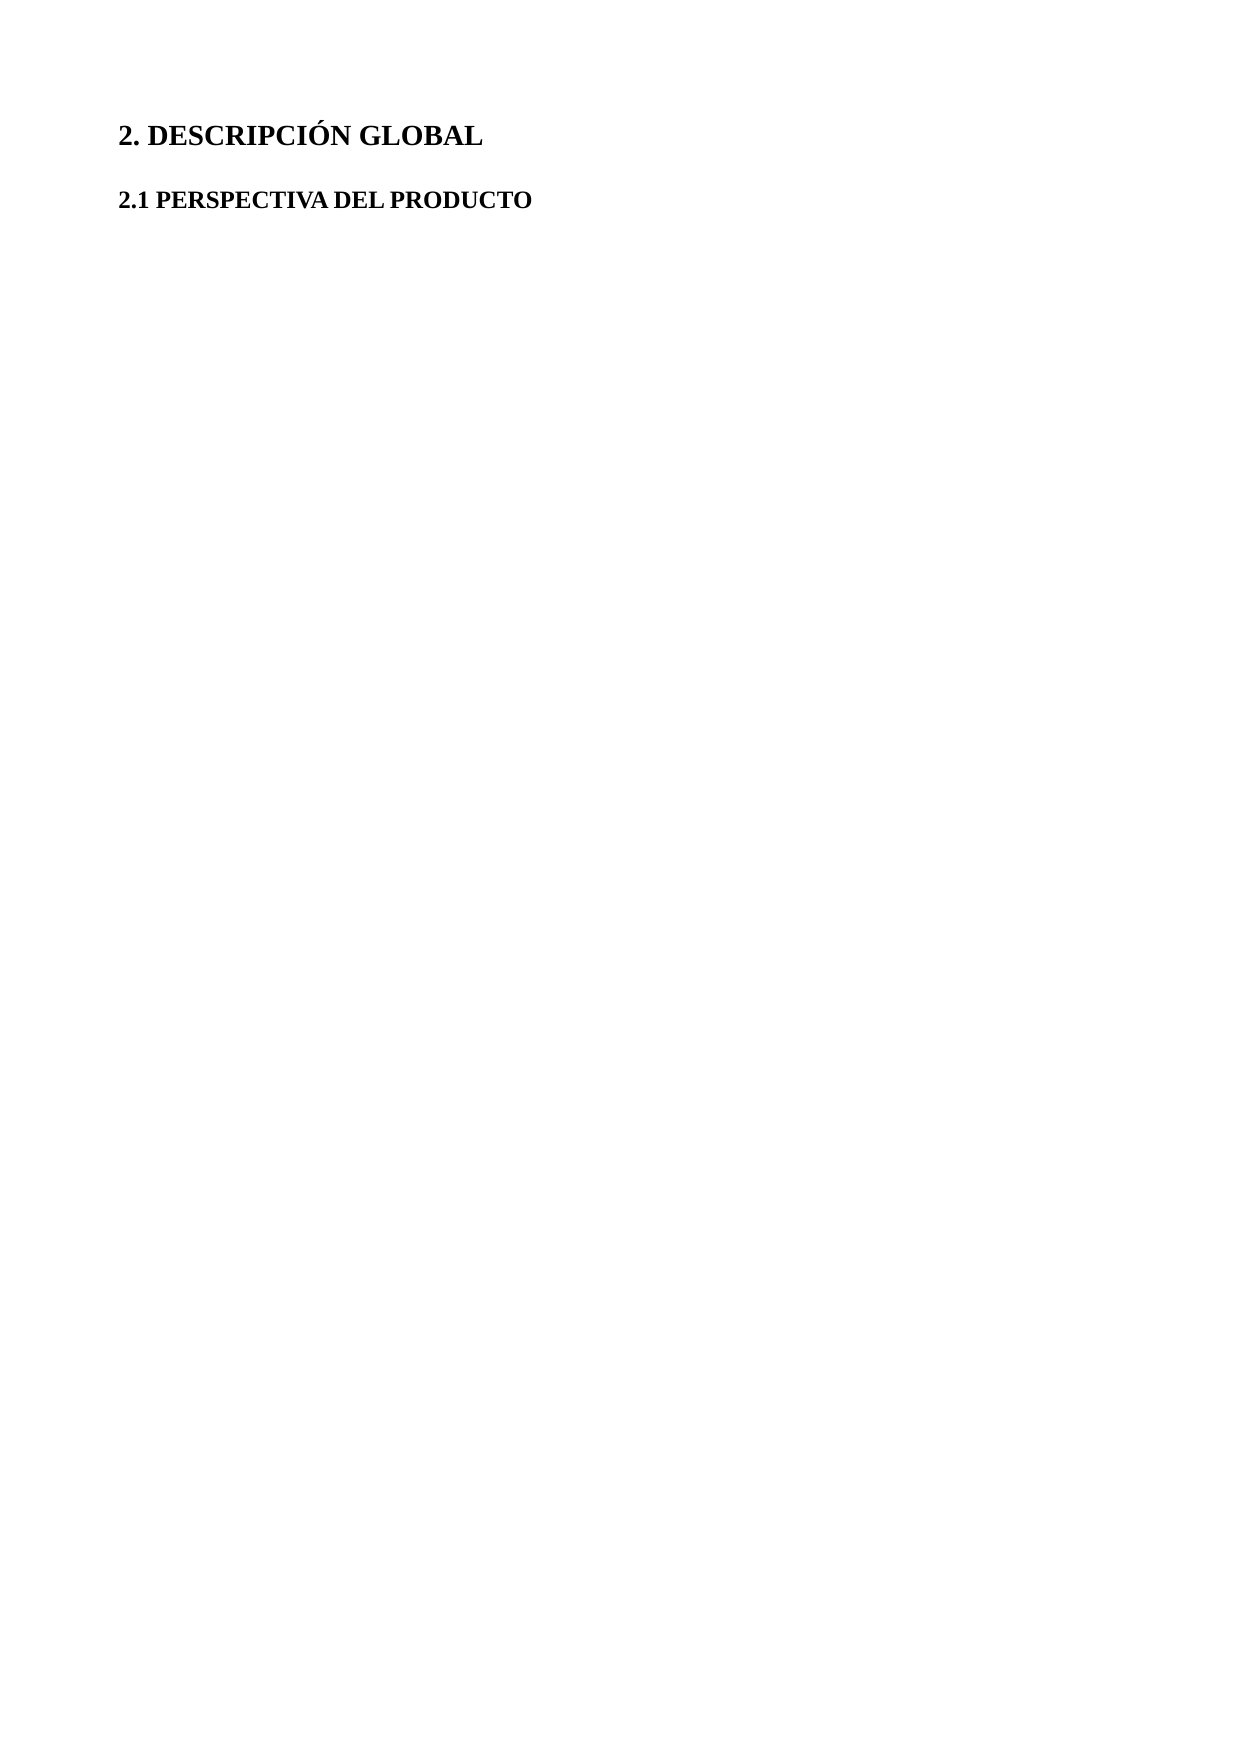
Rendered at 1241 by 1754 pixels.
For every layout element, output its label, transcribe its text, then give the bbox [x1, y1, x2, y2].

text 2.1 PERSPECTIVA DEL PRODUCTO [118, 185, 1122, 214]
text 2. DESCRIPCIÓN GLOBAL [118, 118, 1122, 152]
